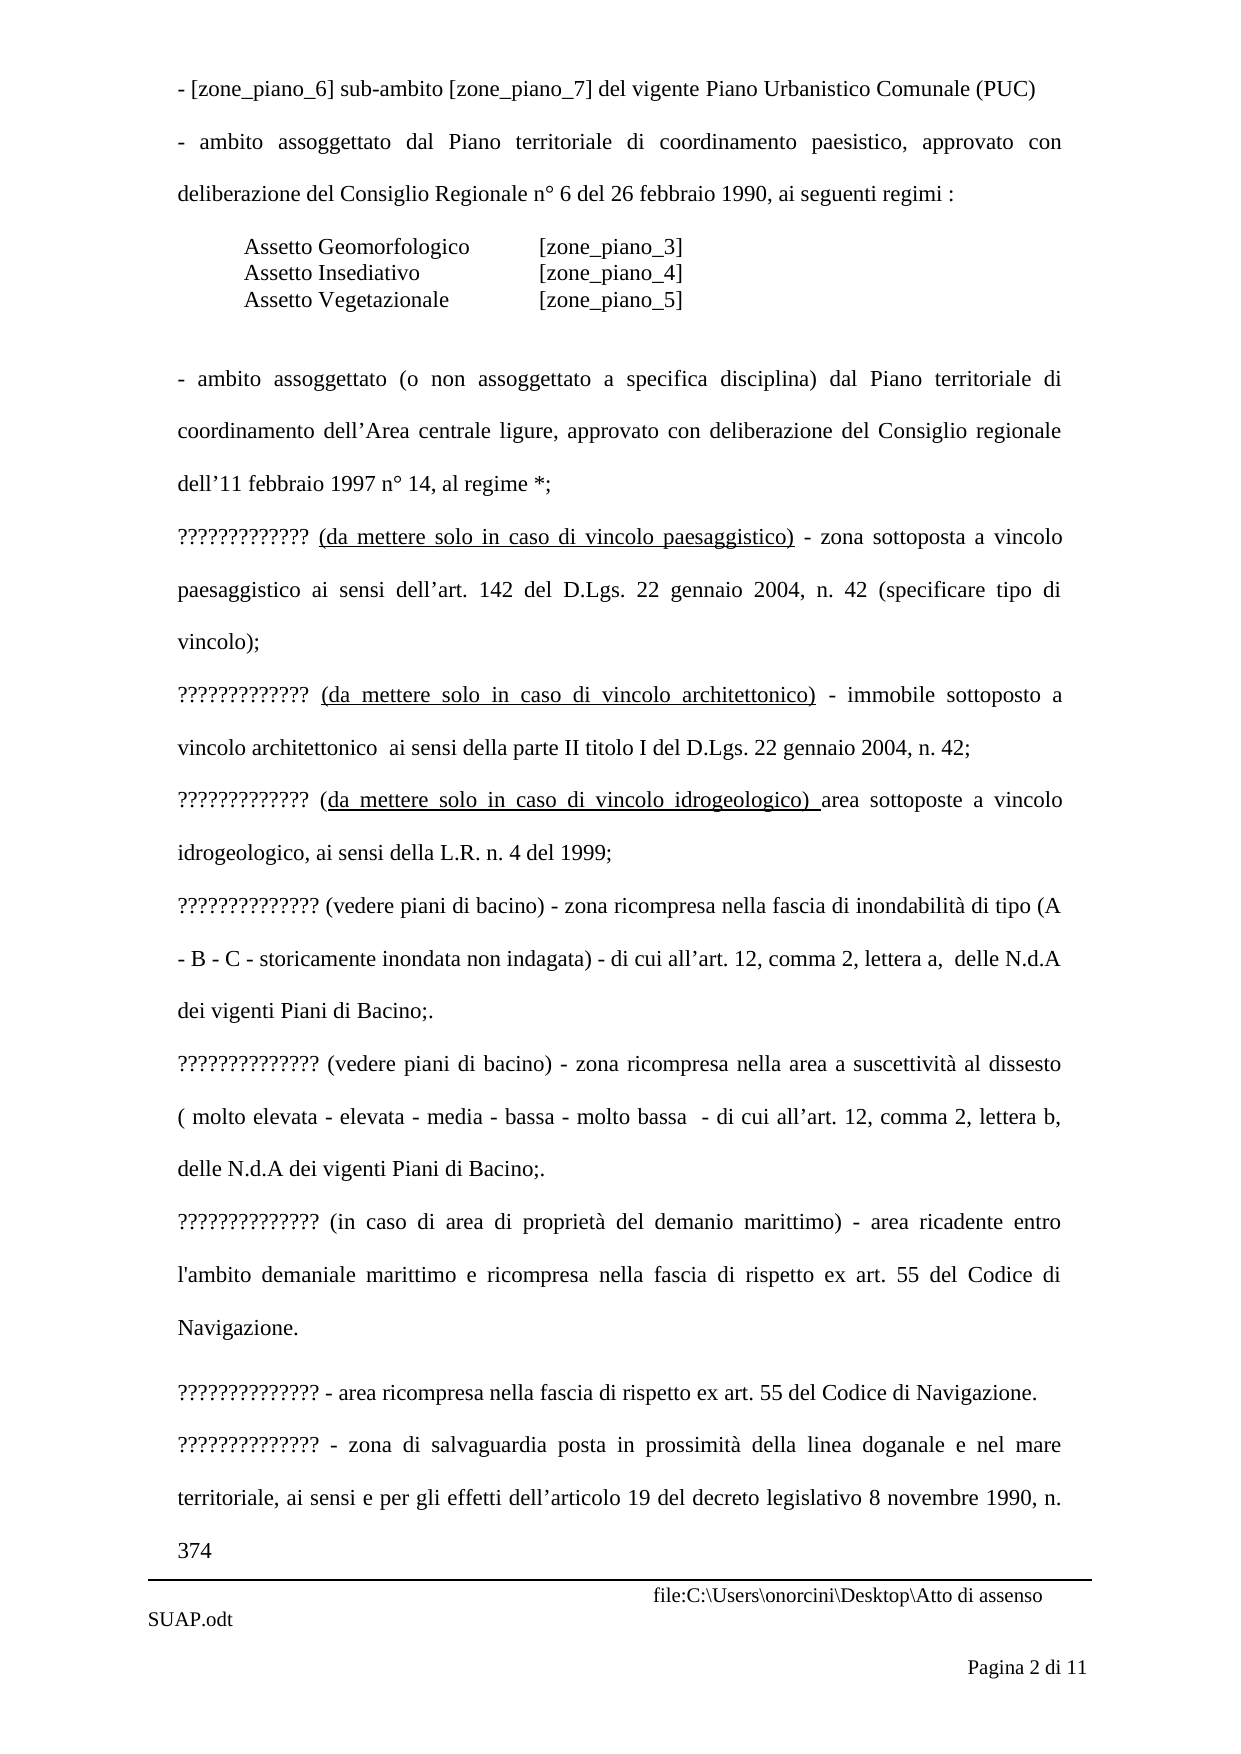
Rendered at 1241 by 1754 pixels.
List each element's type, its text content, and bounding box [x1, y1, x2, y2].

text ?????????????? (in caso di area di proprietà del demanio marittimo) - area ricadente entro l'ambito demaniale marittimo e ricompresa nella fascia di rispetto ex art. 55 del Codice di Navigazione. [177, 1208, 1063, 1340]
text - ambito assoggettato dal Piano territoriale di coordinamento paesistico, approvato con deliberazione del Consiglio Regionale n° 6 del 26 febbraio 1990, ai seguenti regimi : [177, 128, 1063, 207]
text ????????????? (da mettere solo in caso di vincolo idrogeologico) area sottoposte a vincolo idrogeologico, ai sensi della L.R. n. 4 del 1999; [177, 787, 1063, 866]
table_header Assetto Geomorfologico [236, 233, 532, 259]
text ?????????????? - area ricompresa nella fascia di rispetto ex art. 55 del Codice di Navigazione. [177, 1379, 1063, 1405]
text ????????????? (da mettere solo in caso di vincolo paesaggistico) - zona sottoposta a vincolo paesaggistico ai sensi dell’art. 142 del D.Lgs. 22 gennaio 2004, n. 42 (specificare tipo di vincolo); [177, 523, 1063, 655]
table_cell Assetto Insediativo [236, 260, 532, 286]
text ????????????? (da mettere solo in caso di vincolo architettonico) - immobile sottoposto a vincolo architettonico ai sensi della parte II titolo I del D.Lgs. 22 gennaio 2004, n. 42; [177, 681, 1063, 760]
text ?????????????? (vedere piani di bacino) - zona ricompresa nella fascia di inondabilità di tipo (A - B - C - storicamente inondata non indagata) - di cui all’art. 12, comma 2, lettera a, delle N.d.A dei vigenti Piani di Bacino;. [177, 892, 1063, 1024]
text - [zone_piano_6] sub-ambito [zone_piano_7] del vigente Piano Urbanistico Comunale (PUC) [177, 75, 1063, 101]
table_cell [zone_piano_5] [532, 286, 1063, 312]
table_cell Assetto Vegetazionale [236, 286, 532, 312]
text - ambito assoggettato (o non assoggettato a specifica disciplina) dal Piano territoriale di coordinamento dell’Area centrale ligure, approvato con deliberazione del Consiglio regionale dell’11 febbraio 1997 n° 14, al regime *; [177, 365, 1063, 497]
text ?????????????? (vedere piani di bacino) - zona ricompresa nella area a suscettività al dissesto ( molto elevata - elevata - media - bassa - molto bassa - di cui all’art. 12, comma 2, lettera b, delle N.d.A dei vigenti Piani di Bacino;. [177, 1050, 1063, 1182]
table_cell [zone_piano_4] [532, 260, 1063, 286]
table_header [zone_piano_3] [532, 233, 1063, 259]
text ?????????????? - zona di salvaguardia posta in prossimità della linea doganale e nel mare territoriale, ai sensi e per gli effetti dell’articolo 19 del decreto legislativo 8 novembre 1990, n. 374 [177, 1432, 1063, 1563]
